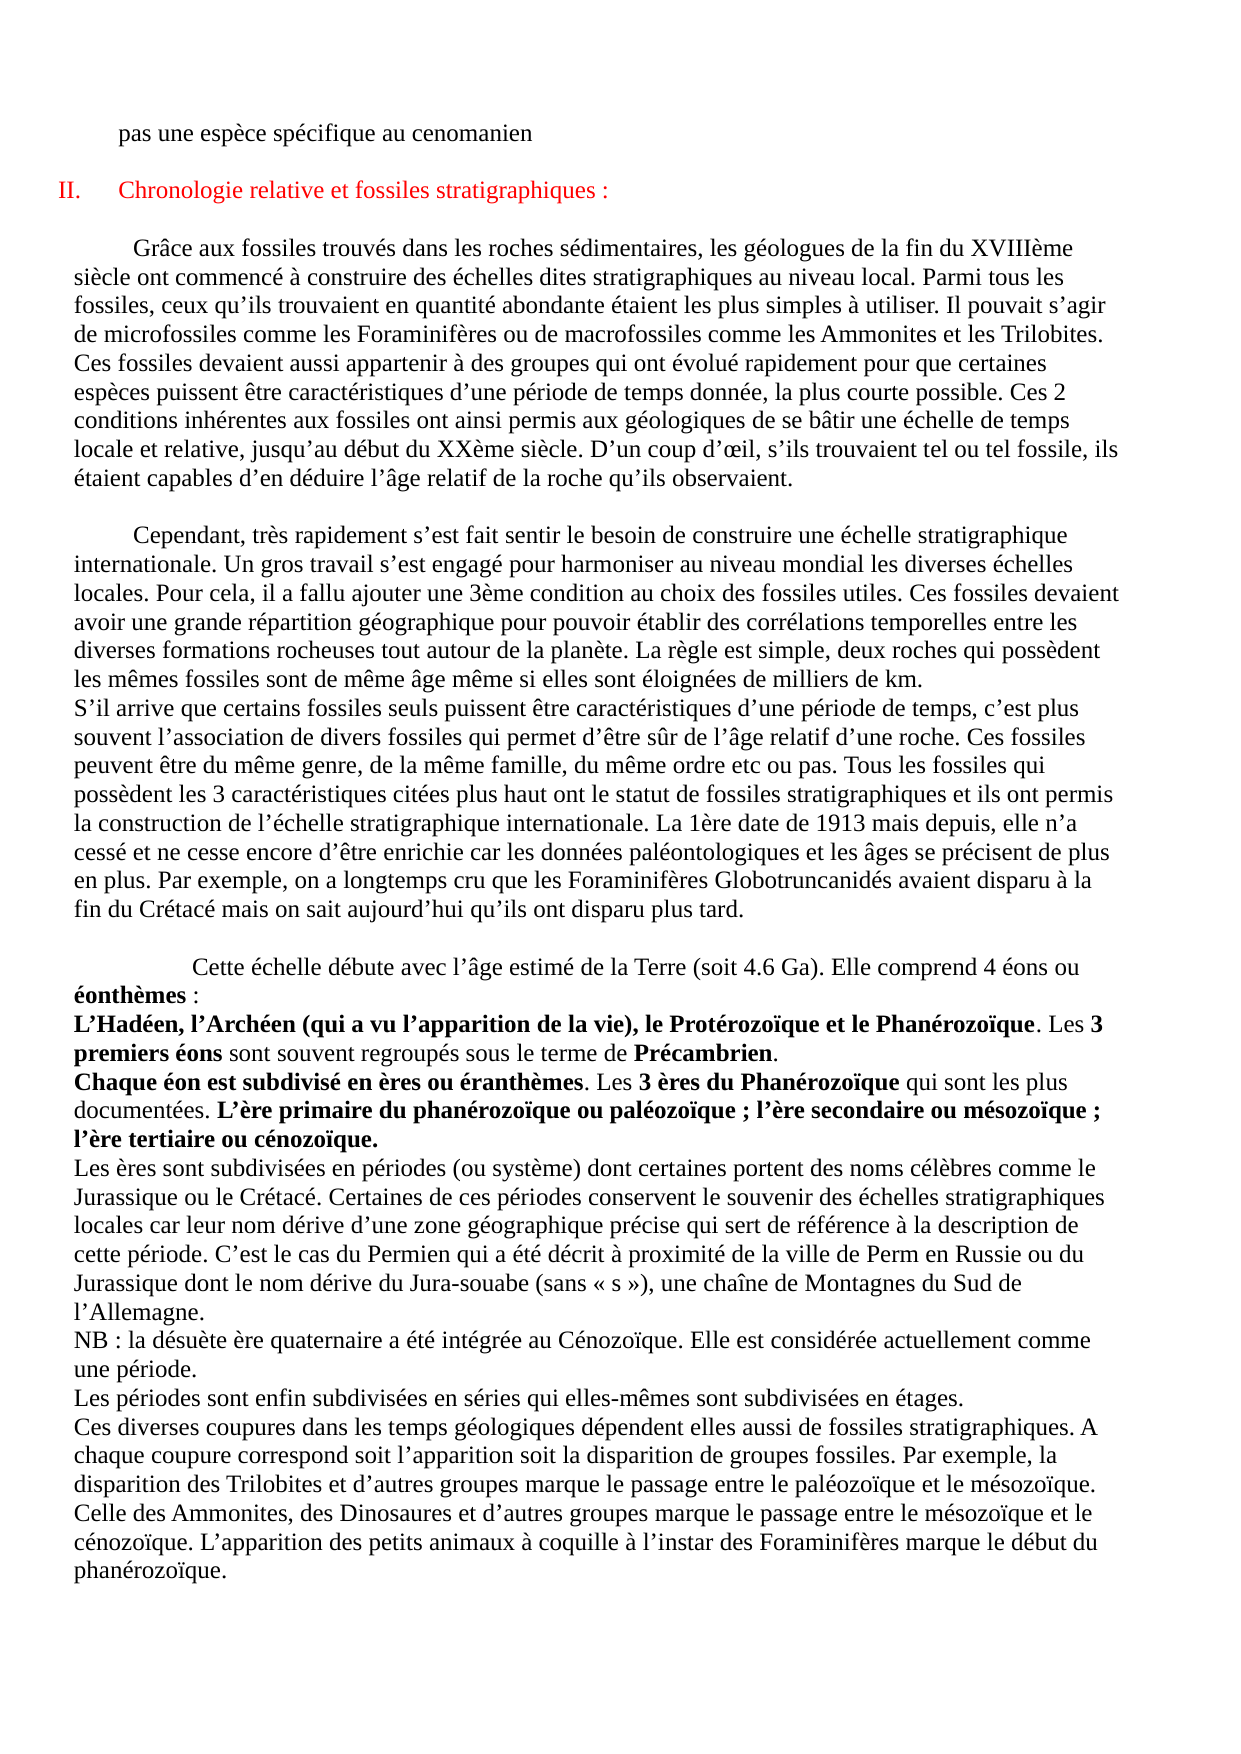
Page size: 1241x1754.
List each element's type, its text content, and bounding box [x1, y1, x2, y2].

list Les périodes sont enfin subdivisées en séries qui elles-mêmes sont subdivisées en étages. [74, 1383, 1122, 1412]
list S’il arrive que certains fossiles seuls puissent être caractéristiques d’une période de temps, c’est plus souvent l’association de divers fossiles qui permet d’être sûr de l’âge relatif d’une roche. Ces fossiles peuvent être du même genre, de la même famille, du même ordre etc ou pas. Tous les fossiles qui possèdent les 3 caractéristiques citées plus haut ont le statut de fossiles stratigraphiques et ils ont permis la construction de l’échelle stratigraphique internationale. La 1ère date de 1913 mais depuis, elle n’a cessé et ne cesse encore d’être enrichie car les données paléontologiques et les âges se précisent de plus en plus. Par exemple, on a longtemps cru que les Foraminifères Globotruncanidés avaient disparu à la fin du Crétacé mais on sait aujourd’hui qu’ils ont disparu plus tard. [74, 693, 1122, 923]
text pas une espèce spécifique au cenomanien [118, 118, 1122, 147]
list Cette échelle débute avec l’âge estimé de la Terre (soit 4.6 Ga). Elle comprend 4 éons ou éonthèmes : [74, 952, 1122, 1009]
list Chaque éon est subdivisé en ères ou éranthèmes. Les 3 ères du Phanérozoïque qui sont les plus documentées. L’ère primaire du phanérozoïque ou paléozoïque ; l’ère secondaire ou mésozoïque ; l’ère tertiaire ou cénozoïque. [74, 1067, 1122, 1153]
list Grâce aux fossiles trouvés dans les roches sédimentaires, les géologues de la fin du XVIIIème siècle ont commencé à construire des échelles dites stratigraphiques au niveau local. Parmi tous les fossiles, ceux qu’ils trouvaient en quantité abondante étaient les plus simples à utiliser. Il pouvait s’agir de microfossiles comme les Foraminifères ou de macrofossiles comme les Ammonites et les Trilobites. Ces fossiles devaient aussi appartenir à des groupes qui ont évolué rapidement pour que certaines espèces puissent être caractéristiques d’une période de temps donnée, la plus courte possible. Ces 2 conditions inhérentes aux fossiles ont ainsi permis aux géologiques de se bâtir une échelle de temps locale et relative, jusqu’au début du XXème siècle. D’un coup d’œil, s’ils trouvaient tel ou tel fossile, ils étaient capables d’en déduire l’âge relatif de la roche qu’ils observaient. [74, 233, 1122, 492]
list Cependant, très rapidement s’est fait sentir le besoin de construire une échelle stratigraphique internationale. Un gros travail s’est engagé pour harmoniser au niveau mondial les diverses échelles locales. Pour cela, il a fallu ajouter une 3ème condition au choix des fossiles utiles. Ces fossiles devaient avoir une grande répartition géographique pour pouvoir établir des corrélations temporelles entre les diverses formations rocheuses tout autour de la planète. La règle est simple, deux roches qui possèdent les mêmes fossiles sont de même âge même si elles sont éloignées de milliers de km. [74, 521, 1122, 693]
list NB : la désuète ère quaternaire a été intégrée au Cénozoïque. Elle est considérée actuellement comme une période. [74, 1326, 1122, 1383]
list Ces diverses coupures dans les temps géologiques dépendent elles aussi de fossiles stratigraphiques. A chaque coupure correspond soit l’apparition soit la disparition de groupes fossiles. Par exemple, la disparition des Trilobites et d’autres groupes marque le passage entre le paléozoïque et le mésozoïque. Celle des Ammonites, des Dinosaures et d’autres groupes marque le passage entre le mésozoïque et le cénozoïque. L’apparition des petits animaux à coquille à l’instar des Foraminifères marque le début du phanérozoïque. [74, 1412, 1122, 1584]
list Les ères sont subdivisées en périodes (ou système) dont certaines portent des noms célèbres comme le Jurassique ou le Crétacé. Certaines de ces périodes conservent le souvenir des échelles stratigraphiques locales car leur nom dérive d’une zone géographique précise qui sert de référence à la description de cette période. C’est le cas du Permien qui a été décrit à proximité de la ville de Perm en Russie ou du Jurassique dont le nom dérive du Jura-souabe (sans « s »), une chaîne de Montagnes du Sud de l’Allemagne. [74, 1153, 1122, 1326]
list Chronologie relative et fossiles stratigraphiques : [58, 176, 1122, 204]
list L’Hadéen, l’Archéen (qui a vu l’apparition de la vie), le Protérozoïque et le Phanérozoïque. Les 3 premiers éons sont souvent regroupés sous le terme de Précambrien. [74, 1009, 1122, 1067]
